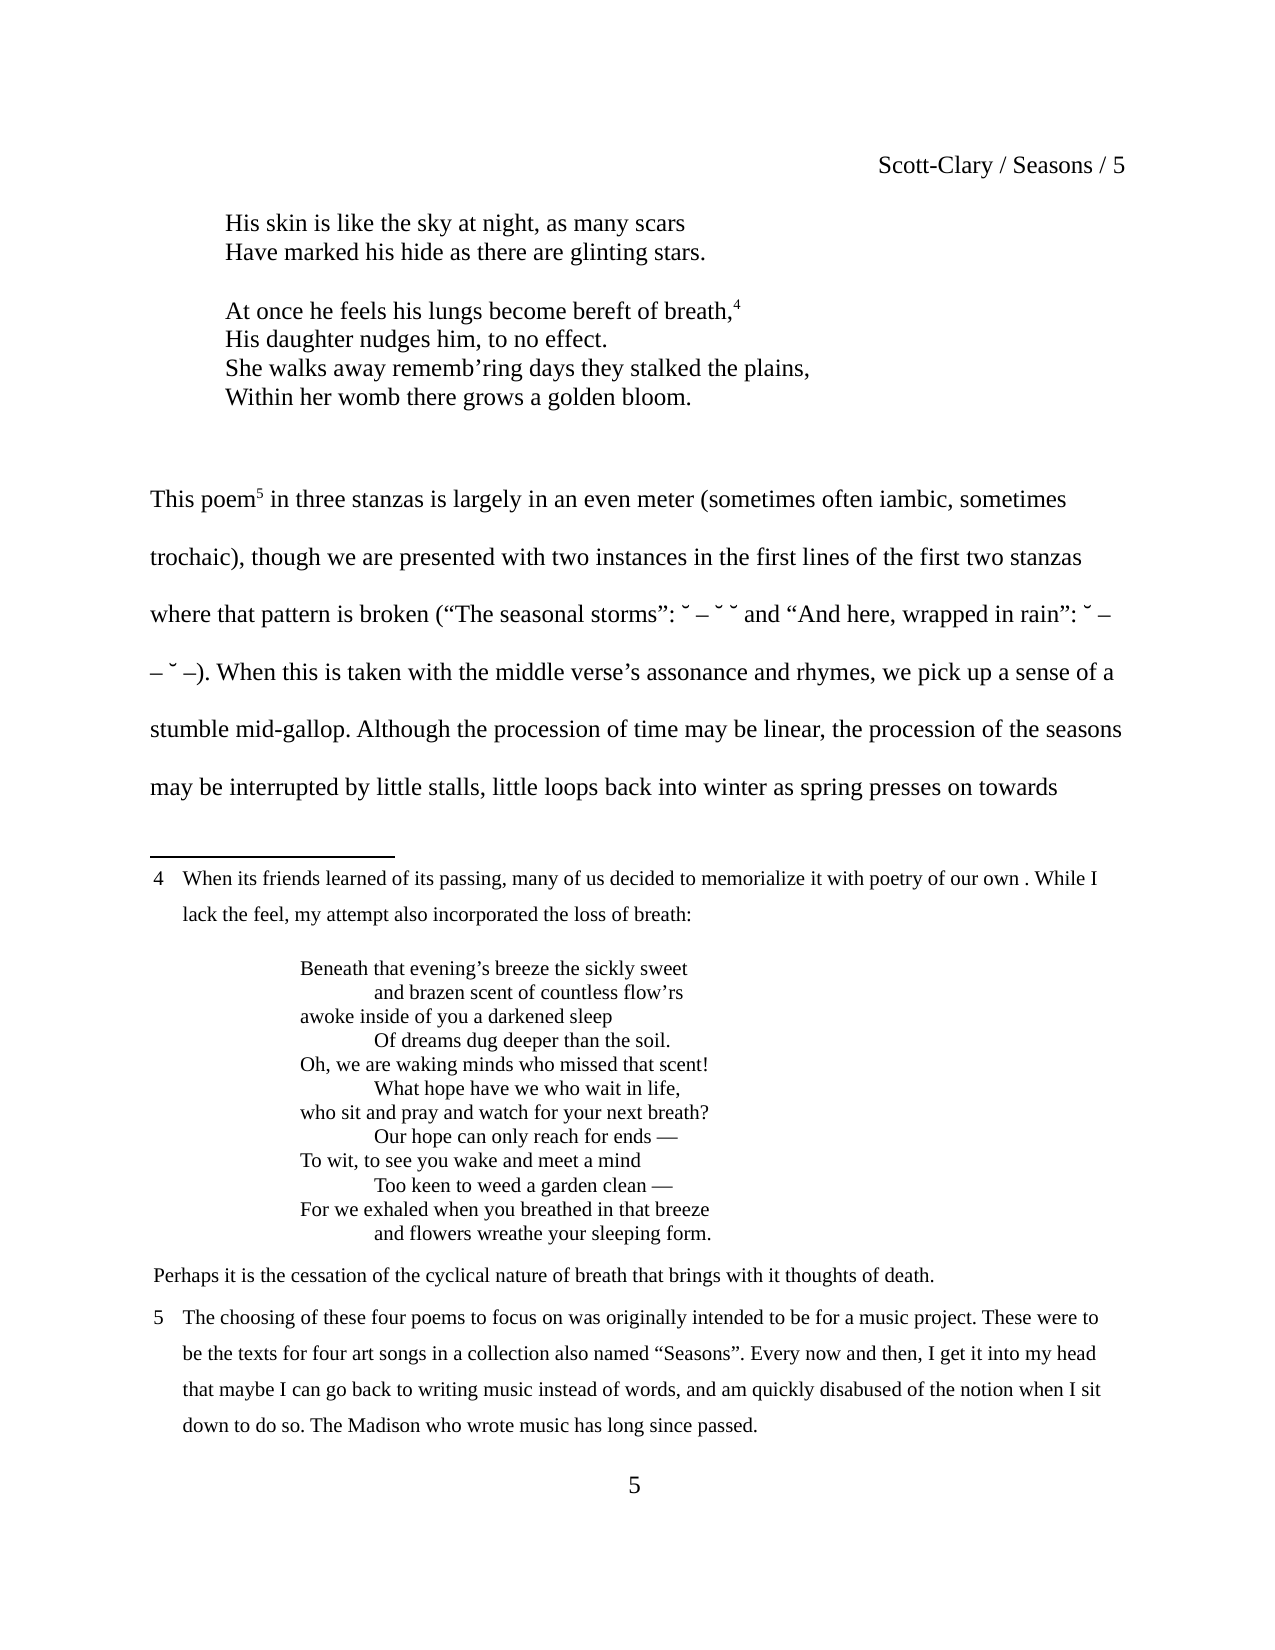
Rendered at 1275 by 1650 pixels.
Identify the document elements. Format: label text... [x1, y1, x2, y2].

text The choosing of these four poems to focus on was originally intended to be for a music project. These were to be the texts for four art songs in a collection also named “Seasons”. Every now and then, I get it into my head that maybe I can go back to writing music instead of words, and am quickly disabused of the notion when I sit down to do so. The Madison who wrote music has long since passed. [150, 1302, 1125, 1440]
text When its friends learned of its passing, many of us decided to memorialize it with poetry of our own . While I lack the feel, my attempt also incorporated the loss of breath: [150, 863, 1125, 929]
text Perhaps it is the cessation of the cyclical nature of breath that brings with it thoughts of death. [150, 1260, 1125, 1290]
text Beneath that evening’s breeze the sickly sweet and brazen scent of countless flow’rs awoke inside of you a darkened sleep Of dreams dug deeper than the soil. Oh, we are waking minds who missed that scent! What hope have we who wait in life, who sit and pray and watch for your next breath? Our hope can only reach for ends — To wit, to see you wake and meet a mind Too keen to weed a garden clean — For we exhaled when you breathed in that breeze and flowers wreathe your sleeping form. [300, 956, 1125, 1245]
text This poem in three stanzas is largely in an even meter (sometimes often iambic, sometimes trochaic), though we are presented with two instances in the first lines of the first two stanzas where that pattern is broken (“The seasonal storms”: ˘ – ˘ ˘ and “And here, wrapped in rain”: ˘ – – ˘ –). When this is taken with the middle verse’s assonance and rhymes, we pick up a sense of a stumble mid-gallop. Although the procession of time may be linear, the procession of the seasons may be interrupted by little stalls, little loops back into winter as spring presses on towards [150, 484, 1125, 801]
text At once he feels his lungs become bereft of breath, His daughter nudges him, to no effect. She walks away rememb’ring days they stalked the plains, Within her womb there grows a golden bloom. [225, 296, 1125, 411]
text His skin is like the sky at night, as many scars Have marked his hide as there are glinting stars. [225, 208, 1125, 266]
